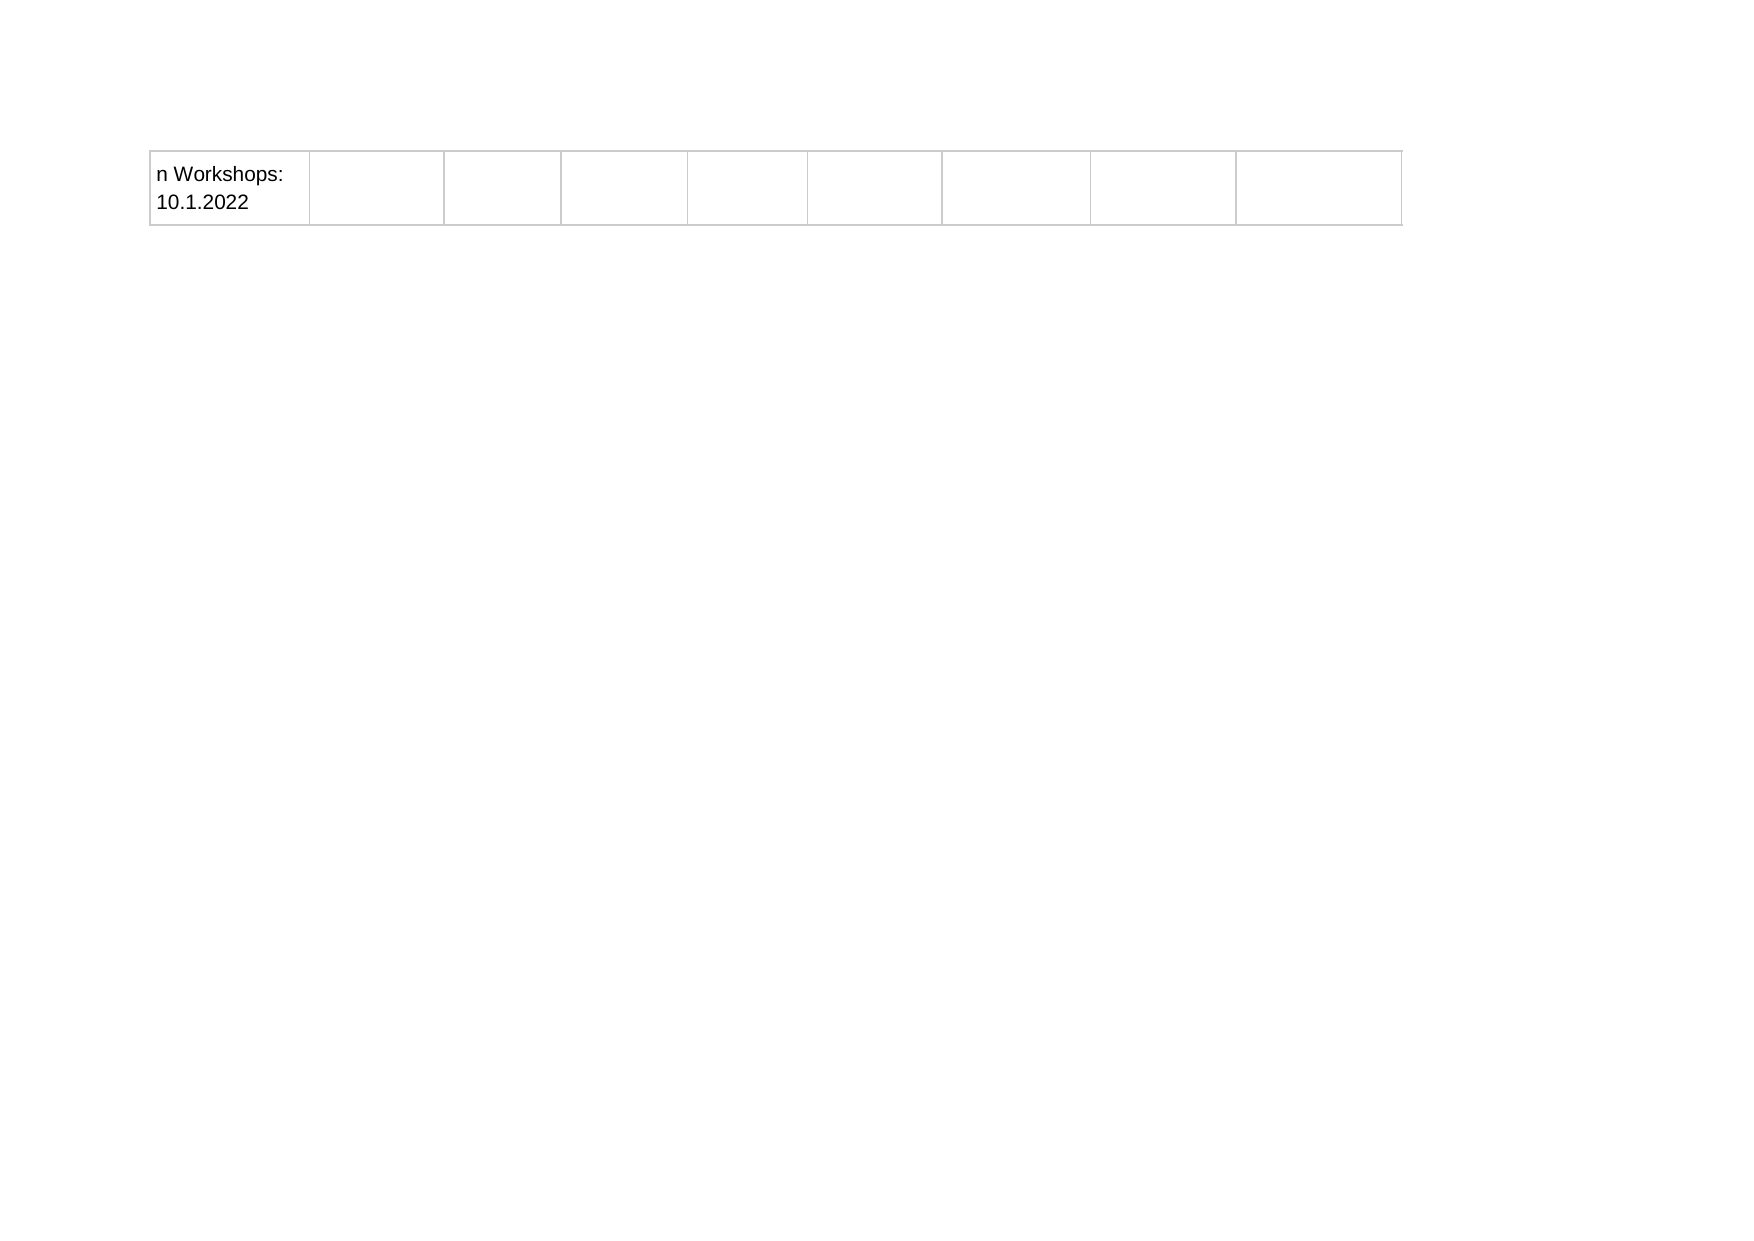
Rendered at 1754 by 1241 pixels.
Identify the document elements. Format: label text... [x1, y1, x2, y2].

table_cell [1237, 152, 1401, 224]
table_cell [562, 152, 687, 224]
table_cell [1091, 152, 1235, 224]
table_cell [445, 152, 560, 224]
table_cell [310, 152, 443, 224]
table_cell [808, 152, 941, 224]
table_cell n Workshops: 10.1.2022 [151, 152, 309, 224]
table_cell [688, 152, 807, 224]
table_cell [1402, 150, 1562, 224]
table_cell [943, 152, 1090, 224]
